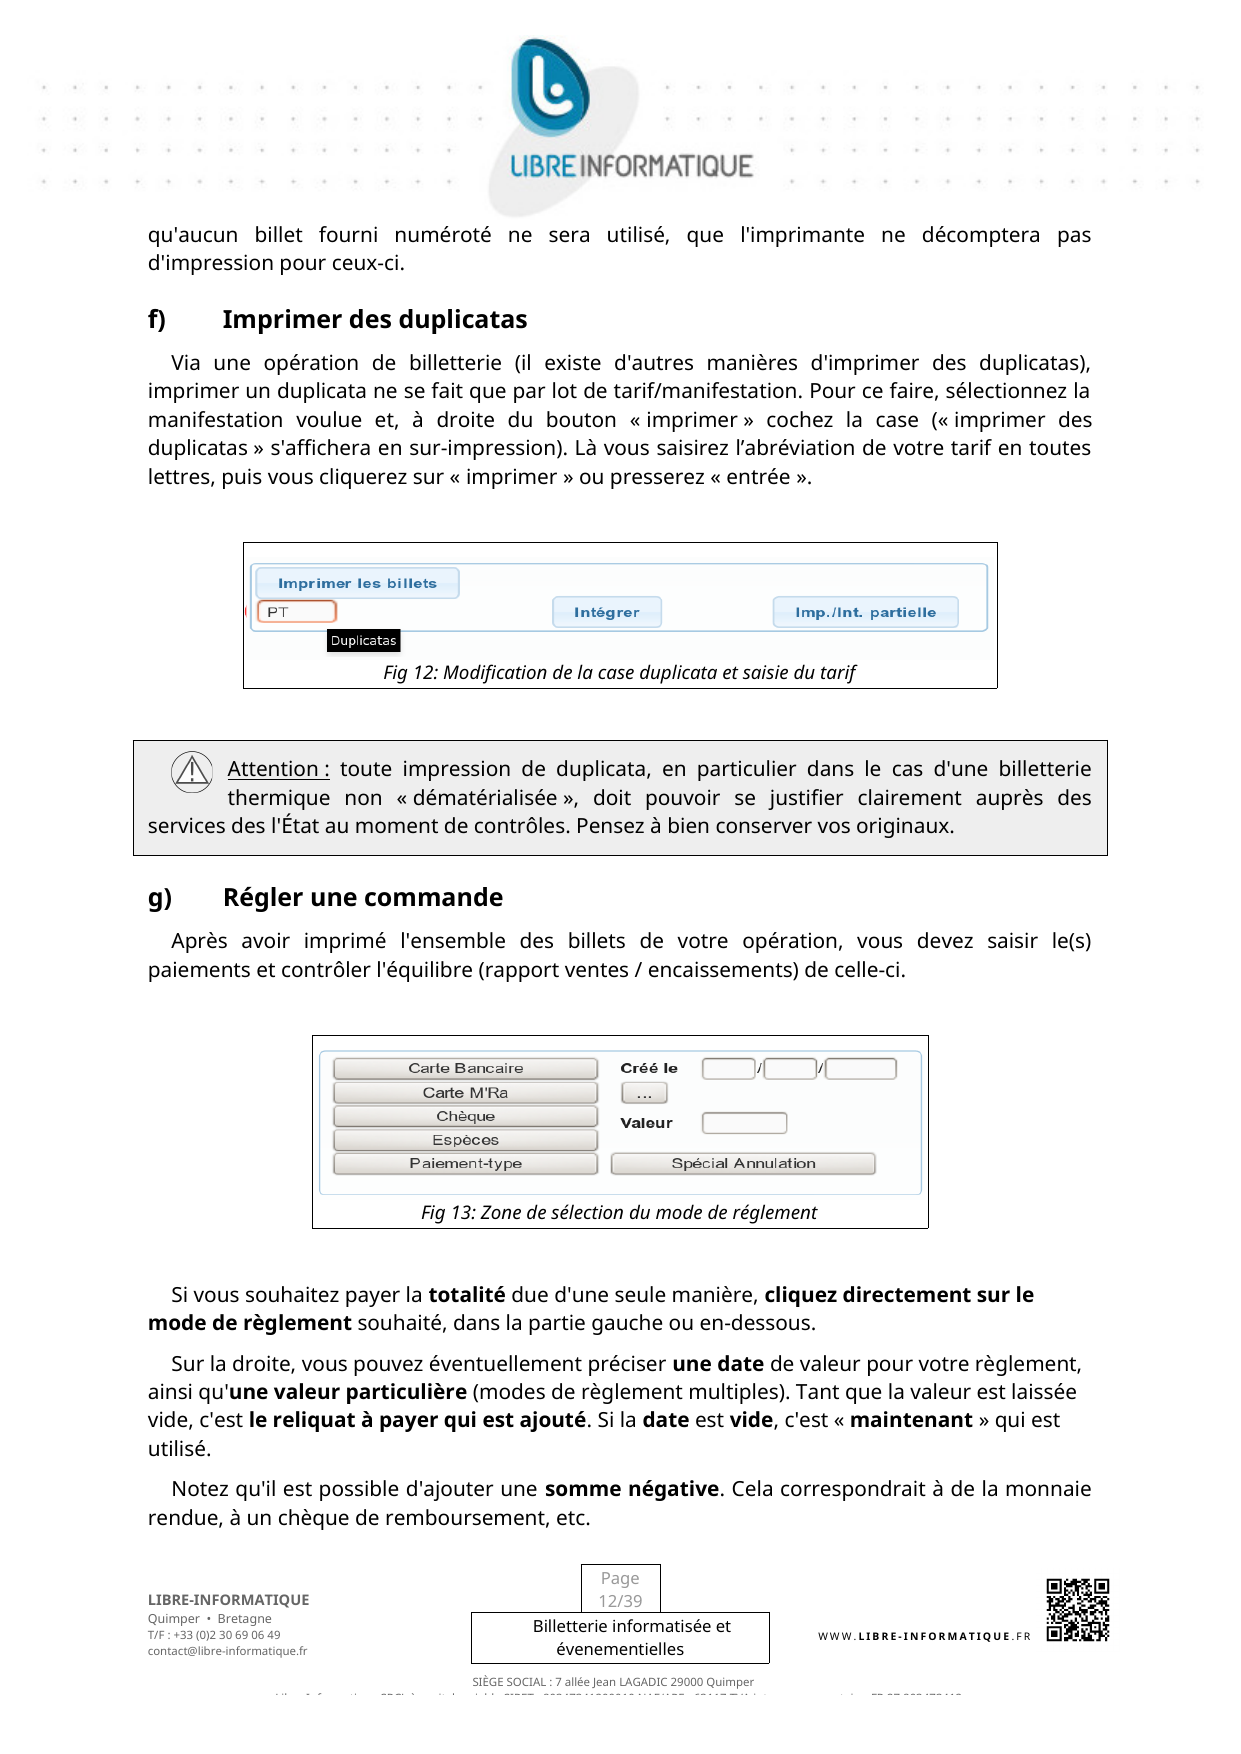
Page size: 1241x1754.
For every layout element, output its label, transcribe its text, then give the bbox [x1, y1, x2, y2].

subtitle Régler une commande [148, 880, 1093, 914]
text Fig 12: Modification de la case duplicata et saisie du tarif [246, 660, 994, 685]
text Via une opération de billetterie (il existe d'autres manières d'imprimer des duplicatas), imprimer un duplicata ne se fait que par lot de tarif/manifestation. Pour ce faire, sélectionnez la manifestation voulue et, à droite du bouton « imprimer » cochez la case (« imprimer des duplicatas » s'affichera en sur-impression). Là vous saisirez l’abréviation de votre tarif en toutes lettres, puis vous cliquerez sur « imprimer » ou presserez « entrée ». [148, 348, 1093, 490]
text Si vous souhaitez payer la totalité due d'une seule manière, cliquez directement sur le mode de règlement souhaité, dans la partie gauche ou en-dessous. [148, 1280, 1093, 1337]
picture [27, 35, 1213, 220]
picture [171, 751, 213, 793]
picture [246, 557, 994, 660]
subtitle Imprimer des duplicatas [148, 302, 1093, 336]
text Attention : toute impression de duplicata, en particulier dans le cas d'une billetterie thermique non « dématérialisée », doit pouvoir se justifier clairement auprès des services des l'État au moment de contrôles. Pensez à bien conserver vos originaux. [134, 741, 1107, 855]
text Fig 13: Zone de sélection du mode de réglement [315, 1200, 925, 1225]
picture [1036, 1568, 1120, 1652]
picture [315, 1050, 925, 1200]
text Après avoir imprimé l'ensemble des billets de votre opération, vous devez saisir le(s) paiements et contrôler l'équilibre (rapport ventes / encaissements) de celle-ci. [148, 926, 1093, 983]
text qu'aucun billet fourni numéroté ne sera utilisé, que l'imprimante ne décomptera pas d'impression pour ceux-ci. [148, 220, 1093, 277]
text Sur la droite, vous pouvez éventuellement préciser une date de valeur pour votre règlement, ainsi qu'une valeur particulière (modes de règlement multiples). Tant que la valeur est laissée vide, c'est le reliquat à payer qui est ajouté. Si la date est vide, c'est « maintenant » qui est utilisé. [148, 1349, 1093, 1462]
text Notez qu'il est possible d'ajouter une somme négative. Cela correspondrait à de la monnaie rendue, à un chèque de remboursement, etc. [148, 1474, 1093, 1531]
